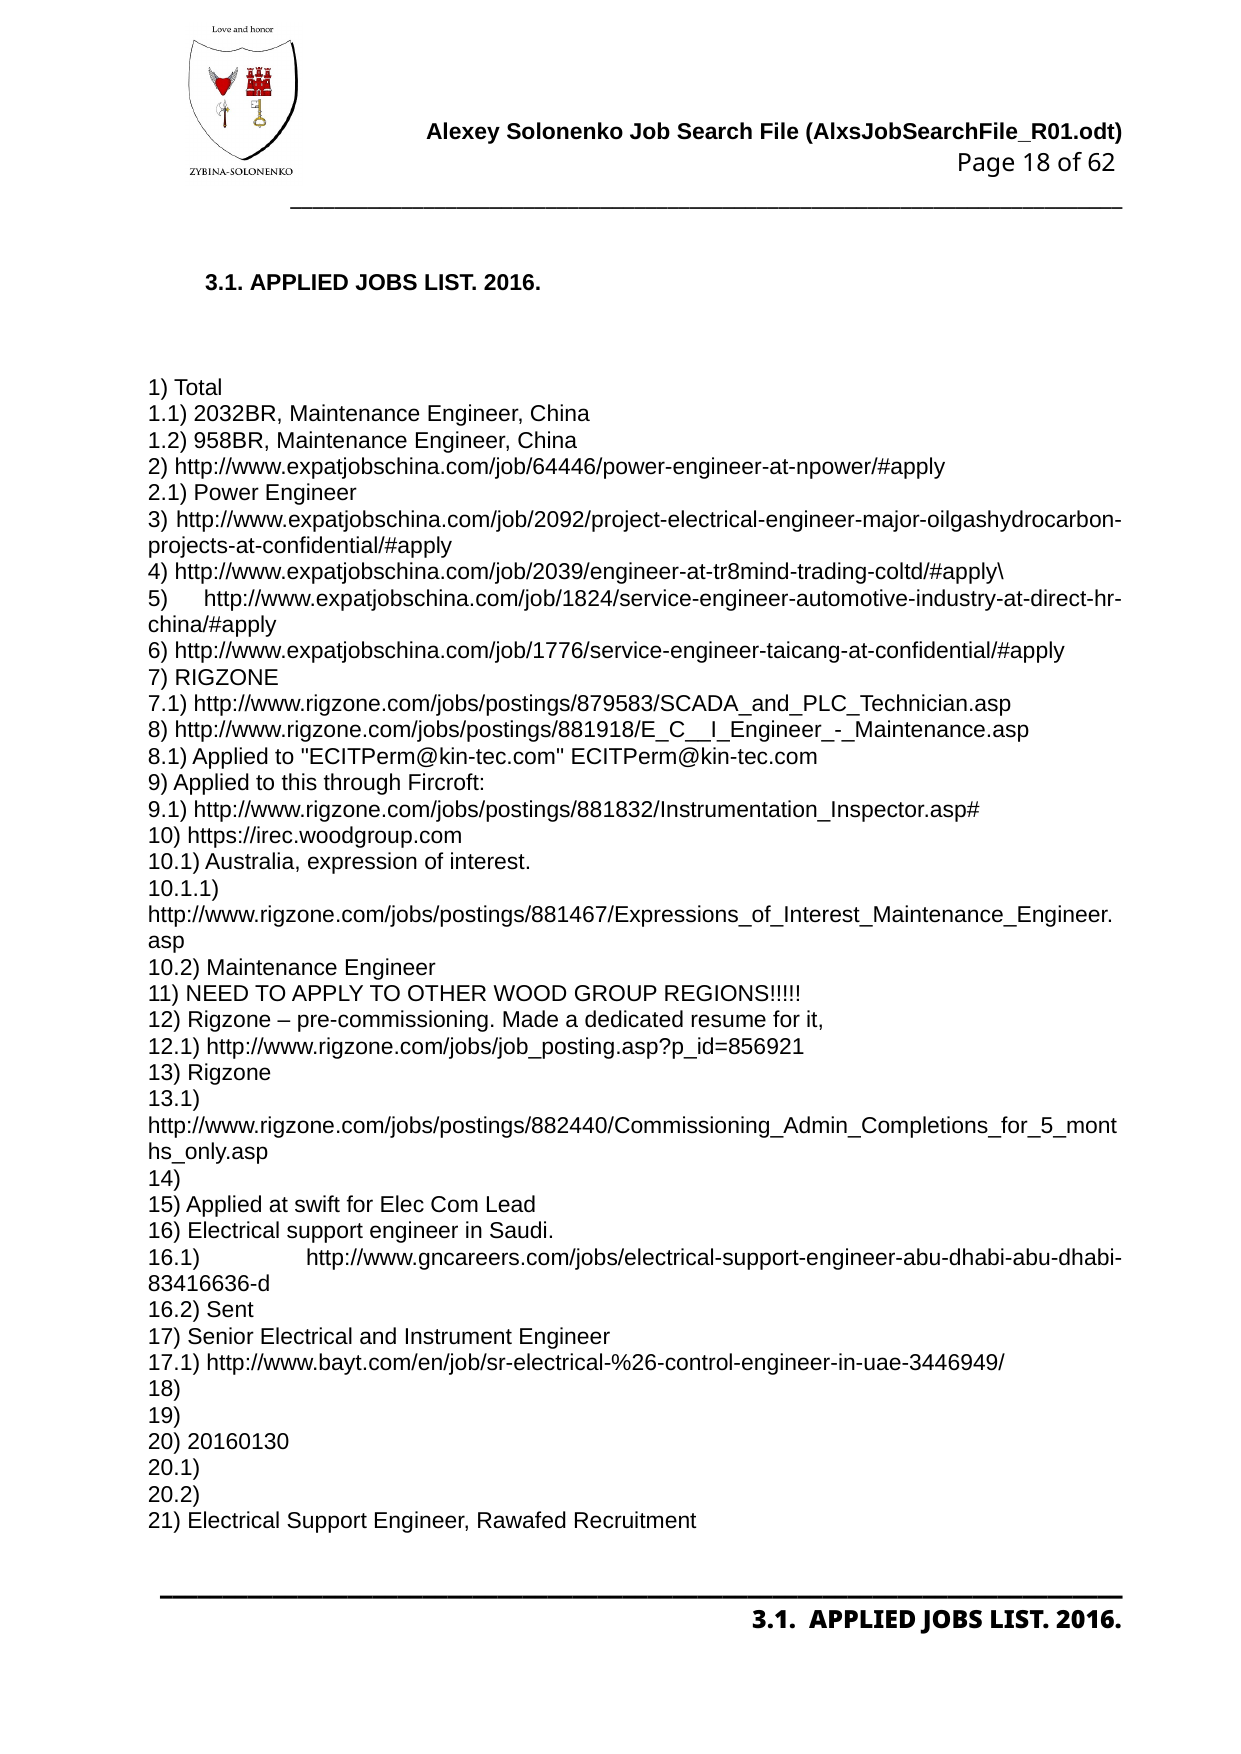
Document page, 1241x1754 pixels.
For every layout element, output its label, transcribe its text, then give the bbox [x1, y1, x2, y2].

text 8) http://www.rigzone.com/jobs/postings/881918/E_C__I_Engineer_-_Maintenance.asp [148, 716, 1122, 743]
text 10.1) Australia, expression of interest. [148, 848, 1122, 874]
text 4) http://www.expatjobschina.com/job/2039/engineer-at-tr8mind-trading-coltd/#apply\ [148, 558, 1122, 585]
picture [185, 22, 303, 186]
text 17) Senior Electrical and Instrument Engineer [148, 1323, 1122, 1349]
text 13) Rigzone [148, 1059, 1122, 1085]
text 7.1) http://www.rigzone.com/jobs/postings/879583/SCADA_and_PLC_Technician.asp [148, 690, 1122, 716]
text 10.1.1) http://www.rigzone.com/jobs/postings/881467/Expressions_of_Interest_Maintenance_Engineer.asp [148, 874, 1122, 954]
text 9.1) http://www.rigzone.com/jobs/postings/881832/Instrumentation_Inspector.asp# [148, 796, 1122, 822]
text 2.1) Power Engineer [148, 479, 1122, 506]
text 12.1) http://www.rigzone.com/jobs/job_posting.asp?p_id=856921 [148, 1033, 1122, 1059]
text 14) [148, 1164, 1122, 1191]
text 3) http://www.expatjobschina.com/job/2092/project-electrical-engineer-major-oilgashydrocarbon-projects-at-confidential/#apply [148, 506, 1122, 558]
text 11) NEED TO APPLY TO OTHER WOOD GROUP REGIONS!!!!! [148, 980, 1122, 1006]
text 15) Applied at swift for Elec Com Lead [148, 1191, 1122, 1217]
text 12) Rigzone – pre-commissioning. Made a dedicated resume for it, [148, 1006, 1122, 1033]
text 5) http://www.expatjobschina.com/job/1824/service-engineer-automotive-industry-at-direct-hr-china/#apply [148, 585, 1122, 637]
text 9) Applied to this through Fircroft: [148, 769, 1122, 796]
text 10.2) Maintenance Engineer [148, 954, 1122, 980]
text 20.2) [148, 1481, 1122, 1507]
text 21) Electrical Support Engineer, Rawafed Recruitment [148, 1507, 1122, 1533]
text 7) RIGZONE [148, 664, 1122, 690]
text 16) Electrical support engineer in Saudi. [148, 1217, 1122, 1243]
text 19) [148, 1402, 1122, 1428]
text 20.1) [148, 1454, 1122, 1481]
text 17.1) http://www.bayt.com/en/job/sr-electrical-%26-control-engineer-in-uae-3446949/ [148, 1349, 1122, 1375]
text 20) 20160130 [148, 1428, 1122, 1454]
text 1.2) 958BR, Maintenance Engineer, China [148, 427, 1122, 453]
text 16.1) http://www.gncareers.com/jobs/electrical-support-engineer-abu-dhabi-abu-dhabi-83416636-d [148, 1243, 1122, 1296]
text 1.1) 2032BR, Maintenance Engineer, China [148, 400, 1122, 427]
text 6) http://www.expatjobschina.com/job/1776/service-engineer-taicang-at-confidential/#apply [148, 637, 1122, 664]
text 1) Total [148, 374, 1122, 400]
text 13.1) http://www.rigzone.com/jobs/postings/882440/Commissioning_Admin_Completions_for_5_months_only.asp [148, 1085, 1122, 1164]
text 18) [148, 1375, 1122, 1402]
text 16.2) Sent [148, 1296, 1122, 1323]
text 8.1) Applied to "ECITPerm@kin-tec.com" ECITPerm@kin-tec.com [148, 743, 1122, 769]
text 2) http://www.expatjobschina.com/job/64446/power-engineer-at-npower/#apply [148, 453, 1122, 479]
subtitle APPLIED JOBS LIST. 2016. [148, 268, 1122, 295]
text 10) https://irec.woodgroup.com [148, 822, 1122, 848]
